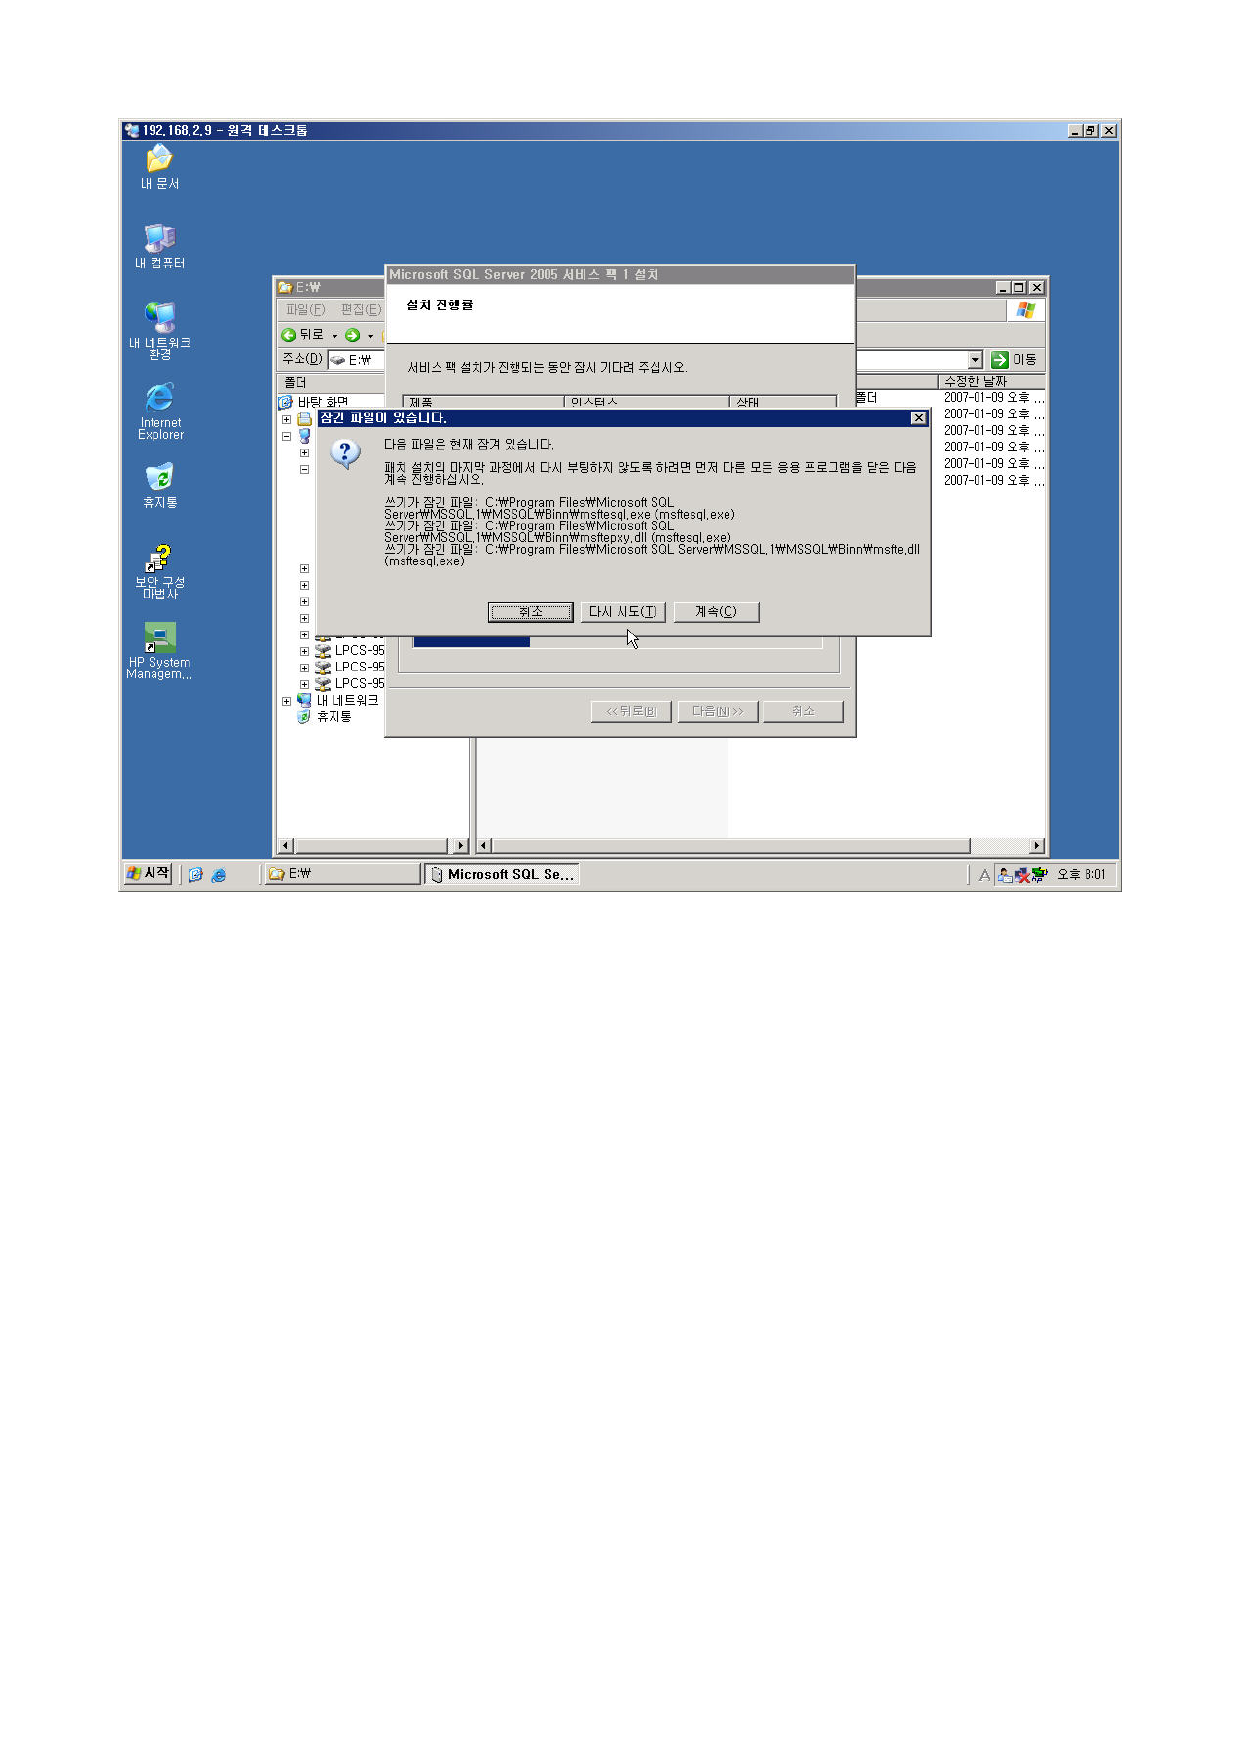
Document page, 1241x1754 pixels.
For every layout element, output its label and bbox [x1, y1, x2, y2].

picture [118, 118, 1122, 892]
